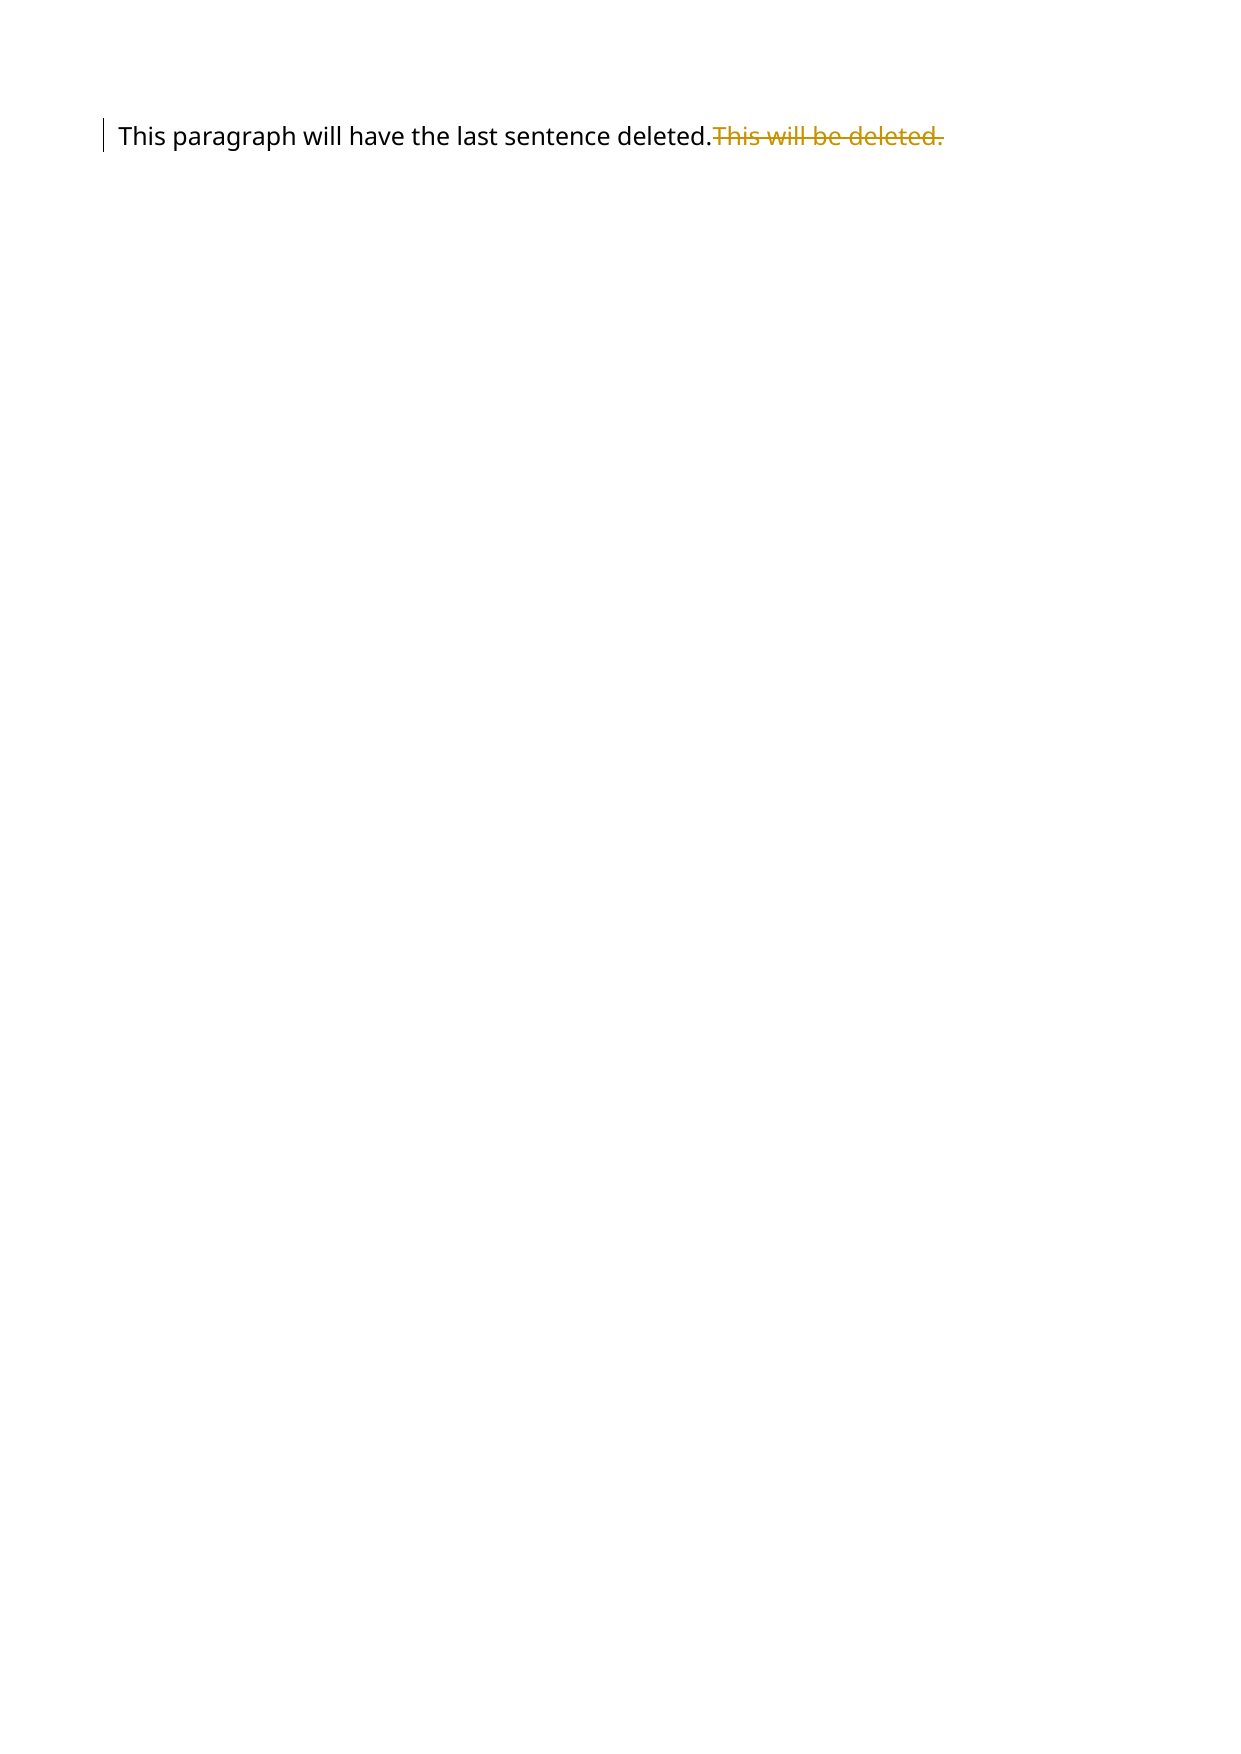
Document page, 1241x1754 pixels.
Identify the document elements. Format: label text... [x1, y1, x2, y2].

text This paragraph will have the last sentence deleted. [118, 118, 1122, 152]
